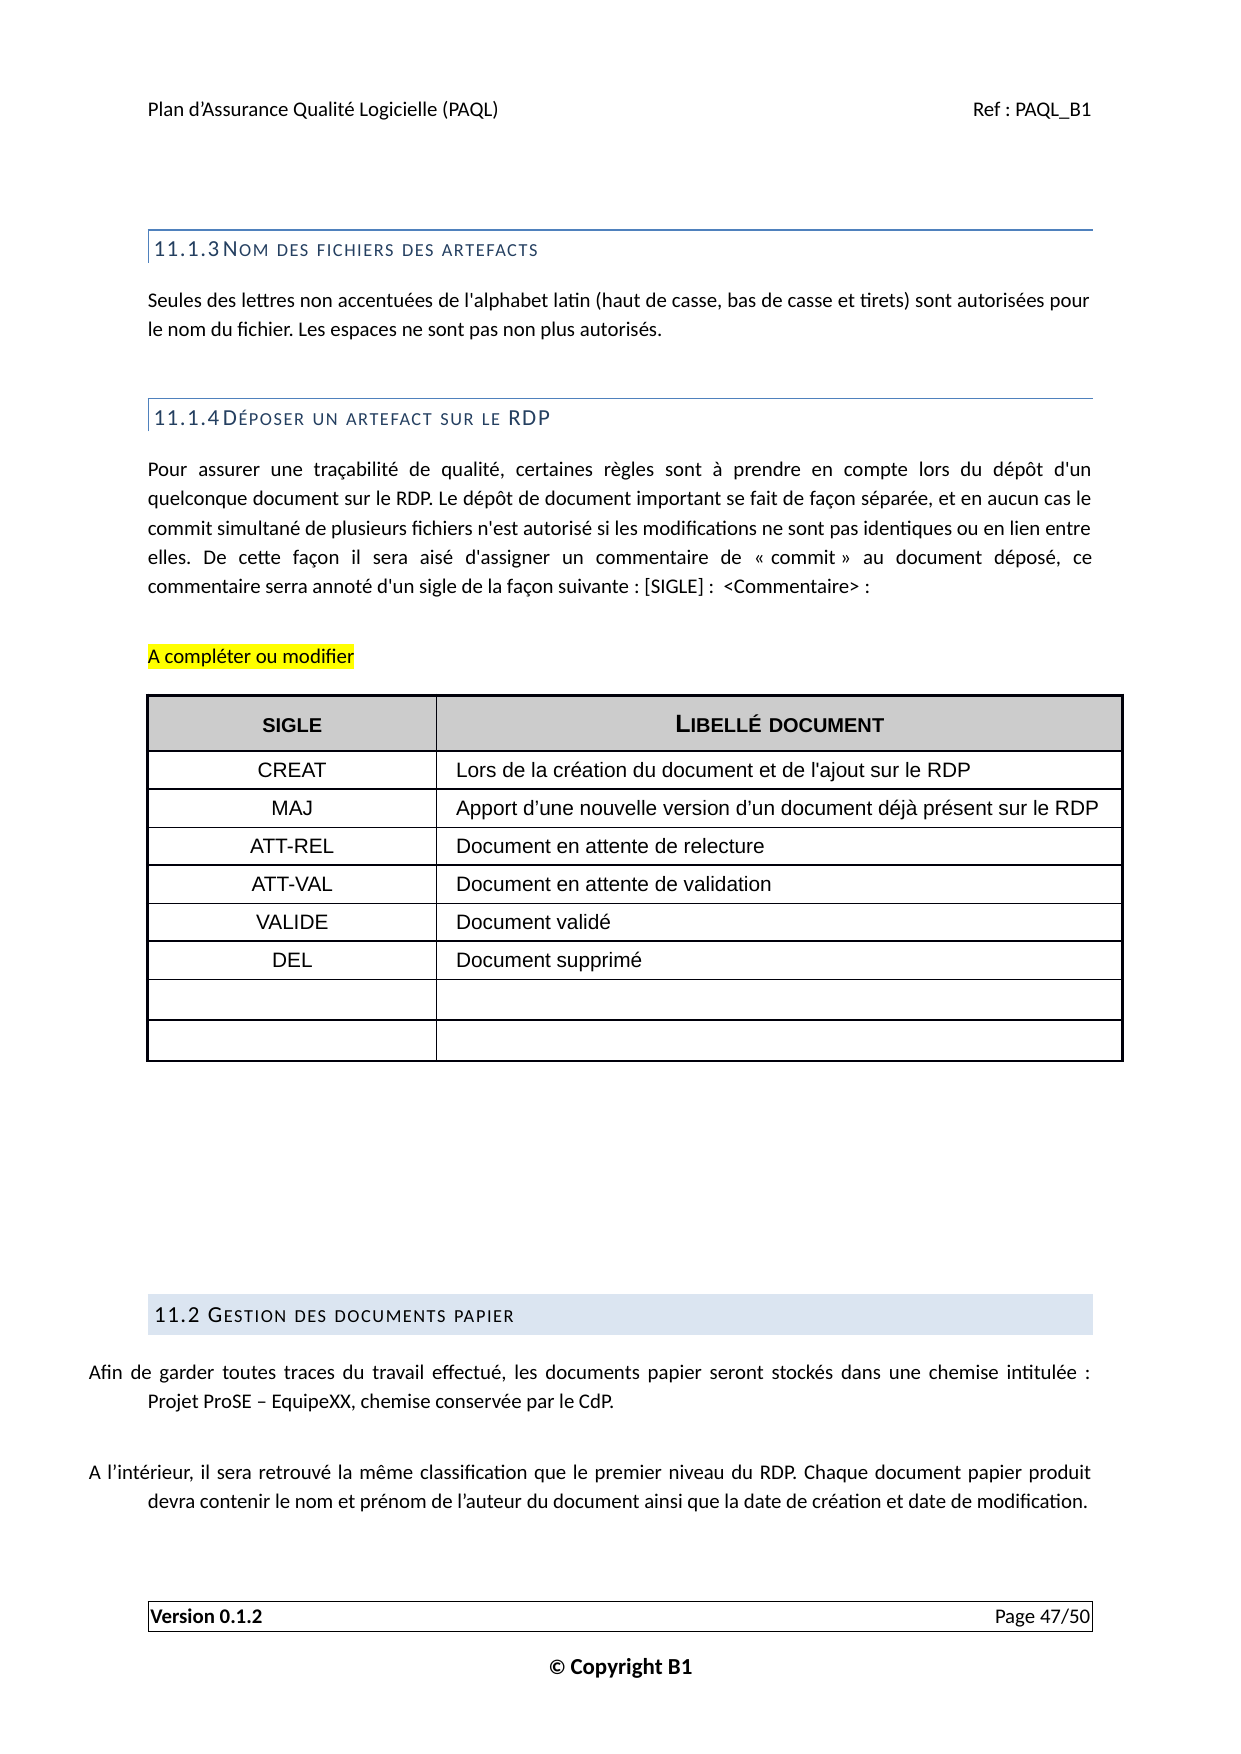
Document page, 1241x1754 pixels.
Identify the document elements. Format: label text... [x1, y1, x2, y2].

list Déposer un artefact sur le RDP [149, 399, 1093, 431]
table_cell DEL [149, 942, 436, 978]
table_header Libellé document [437, 697, 1121, 750]
table_header sigle [149, 697, 436, 750]
list Nom des fichiers des artefacts [149, 231, 1093, 263]
table_cell [437, 980, 1121, 1019]
table_cell [149, 980, 436, 1019]
text A compléter ou modifier [148, 644, 1093, 669]
table_cell VALIDE [149, 904, 436, 940]
table_cell Apport d’une nouvelle version d’un document déjà présent sur le RDP [437, 790, 1121, 826]
text Afin de garder toutes traces du travail effectué, les documents papier seront stockés dans une chemise intitulée : Projet ProSE – EquipeXX, chemise conservée par le CdP. [88, 1359, 1093, 1414]
table_cell Lors de la création du document et de l'ajout sur le RDP [437, 752, 1121, 788]
table_cell Document supprimé [437, 942, 1121, 978]
table_cell MAJ [149, 790, 436, 826]
table_cell [149, 1021, 436, 1060]
table_cell Document en attente de relecture [437, 828, 1121, 864]
table_cell ATT-VAL [149, 866, 436, 902]
text Seules des lettres non accentuées de l'alphabet latin (haut de casse, bas de casse et tirets) sont autorisées pour le nom du fichier. Les espaces ne sont pas non plus autorisés. [148, 287, 1093, 342]
table_cell Document en attente de validation [437, 866, 1121, 902]
table_cell ATT-REL [149, 828, 436, 864]
list Gestion des documents papier [154, 1300, 1086, 1328]
table_cell Document validé [437, 904, 1121, 940]
table_cell CREAT [149, 752, 436, 788]
text Pour assurer une traçabilité de qualité, certaines règles sont à prendre en compte lors du dépôt d'un quelconque document sur le RDP. Le dépôt de document important se fait de façon séparée, et en aucun cas le commit simultané de plusieurs fichiers n'est autorisé si les modifications ne sont pas identiques ou en lien entre elles. De cette façon il sera aisé d'assigner un commentaire de « commit » au document déposé, ce commentaire serra annoté d'un sigle de la façon suivante : [SIGLE] : <Commentaire> : [148, 456, 1093, 598]
table_cell [437, 1021, 1121, 1060]
text A l’intérieur, il sera retrouvé la même classification que le premier niveau du RDP. Chaque document papier produit devra contenir le nom et prénom de l’auteur du document ainsi que la date de création et date de modification. [88, 1459, 1093, 1514]
